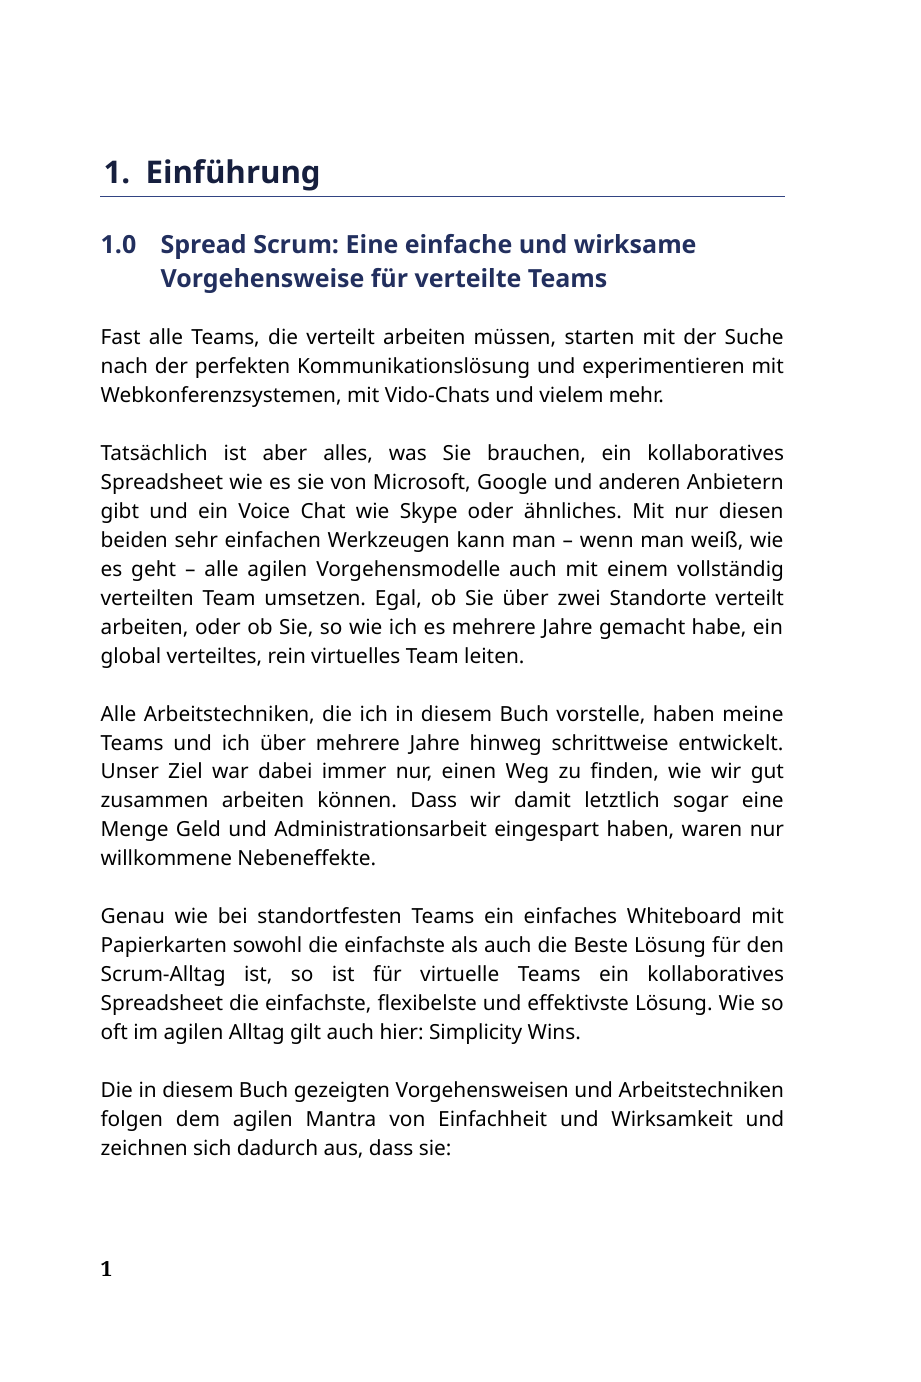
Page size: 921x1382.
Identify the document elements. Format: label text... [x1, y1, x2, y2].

text Alle Arbeitstechniken, die ich in diesem Buch vorstelle, haben meine Teams und ich über mehrere Jahre hinweg schrittweise entwickelt. Unser Ziel war dabei immer nur, einen Weg zu finden, wie wir gut zusammen arbeiten können. Dass wir damit letztlich sogar eine Menge Geld und Administrationsarbeit eingespart haben, waren nur willkommene Nebeneffekte. [100, 677, 785, 872]
text Fast alle Teams, die verteilt arbeiten müssen, starten mit der Suche nach der perfekten Kommunikationslösung und experimentieren mit Webkonferenzsystemen, mit Vido-Chats und vielem mehr. [100, 314, 785, 408]
subtitle Einführung [100, 148, 785, 196]
text Genau wie bei standortfesten Teams ein einfaches Whiteboard mit Papierkarten sowohl die einfachste als auch die Beste Lösung für den Scrum-Alltag ist, so ist für virtuelle Teams ein kollaboratives Spreadsheet die einfachste, flexibelste und effektivste Lösung. Wie so oft im agilen Alltag gilt auch hier: Simplicity Wins. [100, 880, 785, 1045]
subtitle Spread Scrum: Eine einfache und wirksame Vorgehensweise für verteilte Teams [100, 227, 785, 295]
text Die in diesem Buch gezeigten Vorgehensweisen und Arbeitstechniken folgen dem agilen Mantra von Einfachheit und Wirksamkeit und zeichnen sich dadurch aus, dass sie: [100, 1053, 785, 1161]
text Tatsächlich ist aber alles, was Sie brauchen, ein kollaboratives Spreadsheet wie es sie von Microsoft, Google und anderen Anbietern gibt und ein Voice Chat wie Skype oder ähnliches. Mit nur diesen beiden sehr einfachen Werkzeugen kann man – wenn man weiß, wie es geht – alle agilen Vorgehensmodelle auch mit einem vollständig verteilten Team umsetzen. Egal, ob Sie über zwei Standorte verteilt arbeiten, oder ob Sie, so wie ich es mehrere Jahre gemacht habe, ein global verteiltes, rein virtuelles Team leiten. [100, 416, 785, 669]
